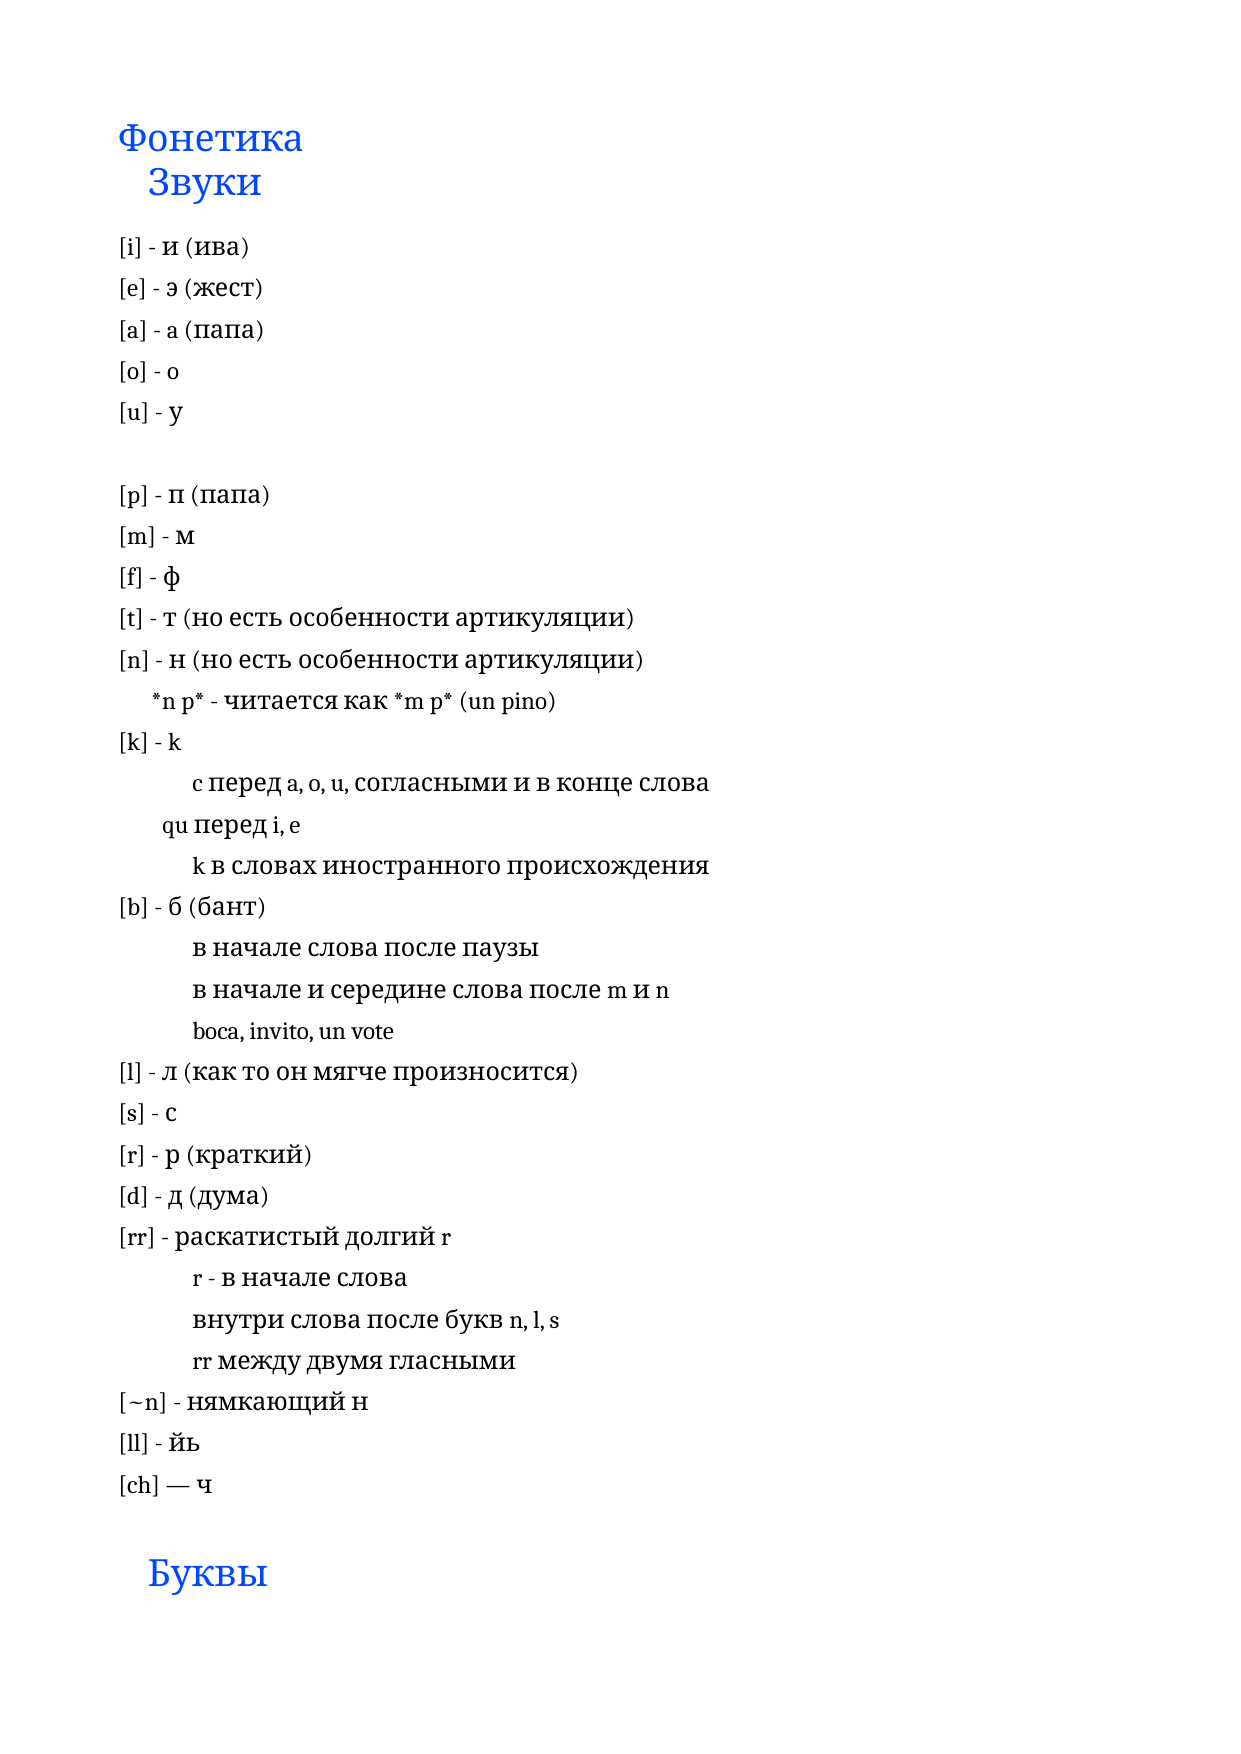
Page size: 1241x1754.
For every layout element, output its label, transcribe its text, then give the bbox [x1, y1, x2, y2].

text c перед a, o, u, согласными и в конце слова [118, 769, 1122, 798]
text [m] - м [118, 522, 1122, 551]
text [n] - н (но есть особенности артикуляции) [118, 646, 1122, 674]
text [b] - б (бант) [118, 893, 1122, 922]
text [d] - д (дума) [118, 1182, 1122, 1211]
text [k] - k [118, 728, 1122, 757]
text boca, invito, un vote [118, 1017, 1122, 1046]
text внутри слова после букв n, l, s [118, 1306, 1122, 1334]
text [~n] - нямкающий н [118, 1388, 1122, 1417]
text [rr] - раскатистый долгий r [118, 1223, 1122, 1252]
text *n p* - читается как *m p* (un pino) [118, 687, 1122, 716]
text Звуки [148, 161, 1122, 204]
text rr между двумя гласными [118, 1347, 1122, 1376]
text [ch] — ч [118, 1471, 1122, 1499]
text Фонетика [118, 118, 1122, 161]
text [t] - т (но есть особенности артикуляции) [118, 604, 1122, 633]
text [a] - a (папа) [118, 316, 1122, 344]
text в начале слова после паузы [118, 934, 1122, 963]
text r - в начале слова [118, 1264, 1122, 1293]
text [l] - л (как то он мягче произносится) [118, 1058, 1122, 1087]
text [o] - o [118, 357, 1122, 386]
text [i] - и (ива) [118, 233, 1122, 262]
text [r] - р (краткий) [118, 1141, 1122, 1169]
text [f] - ф [118, 563, 1122, 592]
text [u] - у [118, 398, 1122, 427]
text qu перед i, e [118, 811, 1122, 839]
text [e] - э (жест) [118, 274, 1122, 303]
text [s] - с [118, 1099, 1122, 1128]
text Буквы [148, 1553, 1122, 1596]
text [p] - п (папа) [118, 481, 1122, 509]
text в начале и середине слова после m и n [118, 976, 1122, 1004]
text k в словах иностранного происхождения [118, 852, 1122, 881]
text [ll] - йь [118, 1429, 1122, 1458]
